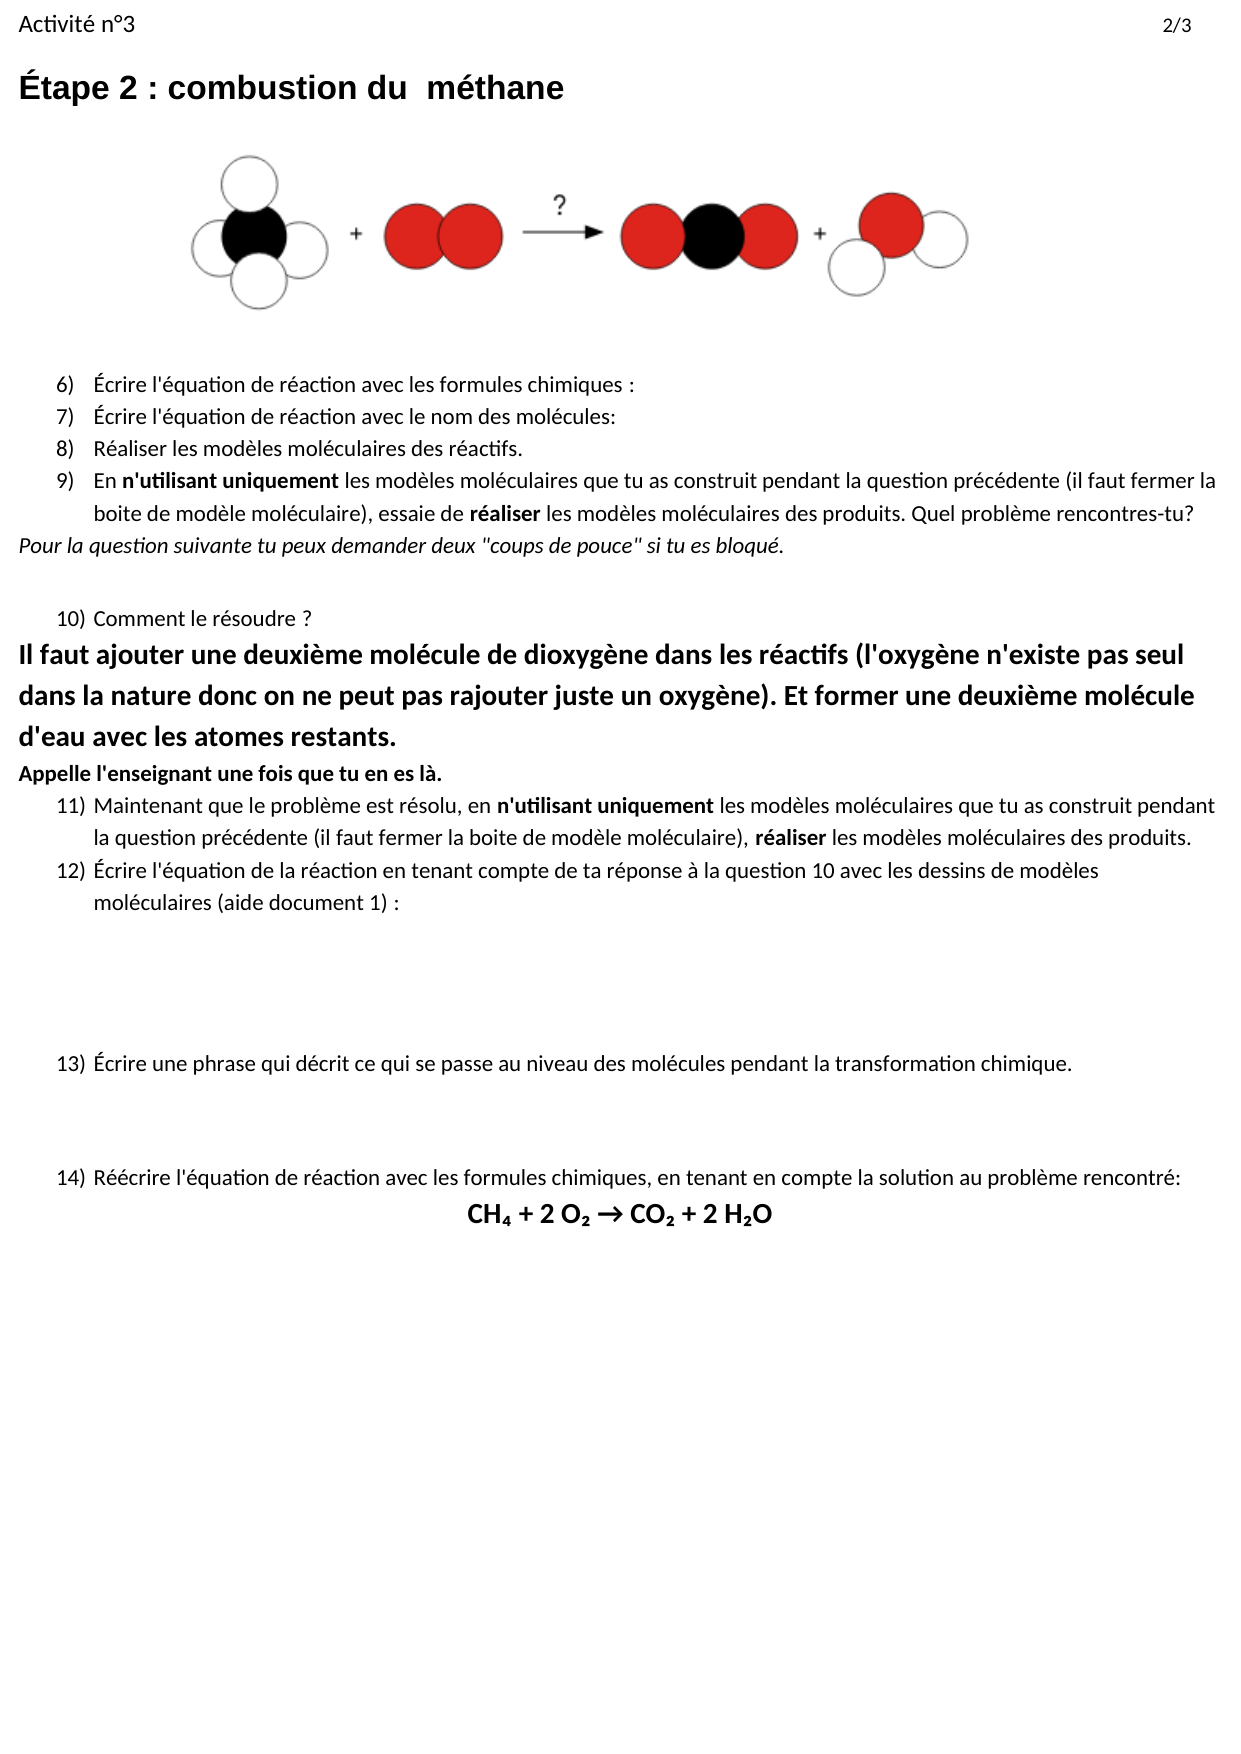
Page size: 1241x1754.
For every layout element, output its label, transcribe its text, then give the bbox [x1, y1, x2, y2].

list Écrire une phrase qui décrit ce qui se passe au niveau des molécules pendant la transformation chimique. [56, 1049, 1221, 1077]
text Pour la question suivante tu peux demander deux "coups de pouce" si tu es bloqué. [18, 531, 1221, 559]
text Étape 2 : combustion du méthane [18, 68, 1221, 107]
list Écrire l'équation de la réaction en tenant compte de ta réponse à la question 10 avec les dessins de modèles moléculaires (aide document 1) : [56, 856, 1221, 916]
picture [135, 145, 986, 344]
text CH₄ + 2 O₂ → CO₂ + 2 H₂O [18, 1195, 1221, 1231]
list En n'utilisant uniquement les modèles moléculaires que tu as construit pendant la question précédente (il faut fermer la boite de modèle moléculaire), essaie de réaliser les modèles moléculaires des produits. Quel problème rencontres-tu? [56, 467, 1221, 527]
list Maintenant que le problème est résolu, en n'utilisant uniquement les modèles moléculaires que tu as construit pendant la question précédente (il faut fermer la boite de modèle moléculaire), réaliser les modèles moléculaires des produits. [56, 791, 1221, 852]
list Réécrire l'équation de réaction avec les formules chimiques, en tenant en compte la solution au problème rencontré: [56, 1163, 1221, 1191]
list Écrire l'équation de réaction avec les formules chimiques : [56, 370, 1221, 398]
text Appelle l'enseignant une fois que tu en es là. [18, 759, 1221, 787]
list Écrire l'équation de réaction avec le nom des molécules: [56, 402, 1221, 430]
list Comment le résoudre ? [56, 604, 1221, 632]
text Il faut ajouter une deuxième molécule de dioxygène dans les réactifs (l'oxygène n'existe pas seul dans la nature donc on ne peut pas rajouter juste un oxygène). Et former une deuxième molécule d'eau avec les atomes restants. [18, 636, 1221, 754]
list Réaliser les modèles moléculaires des réactifs. [56, 434, 1221, 462]
